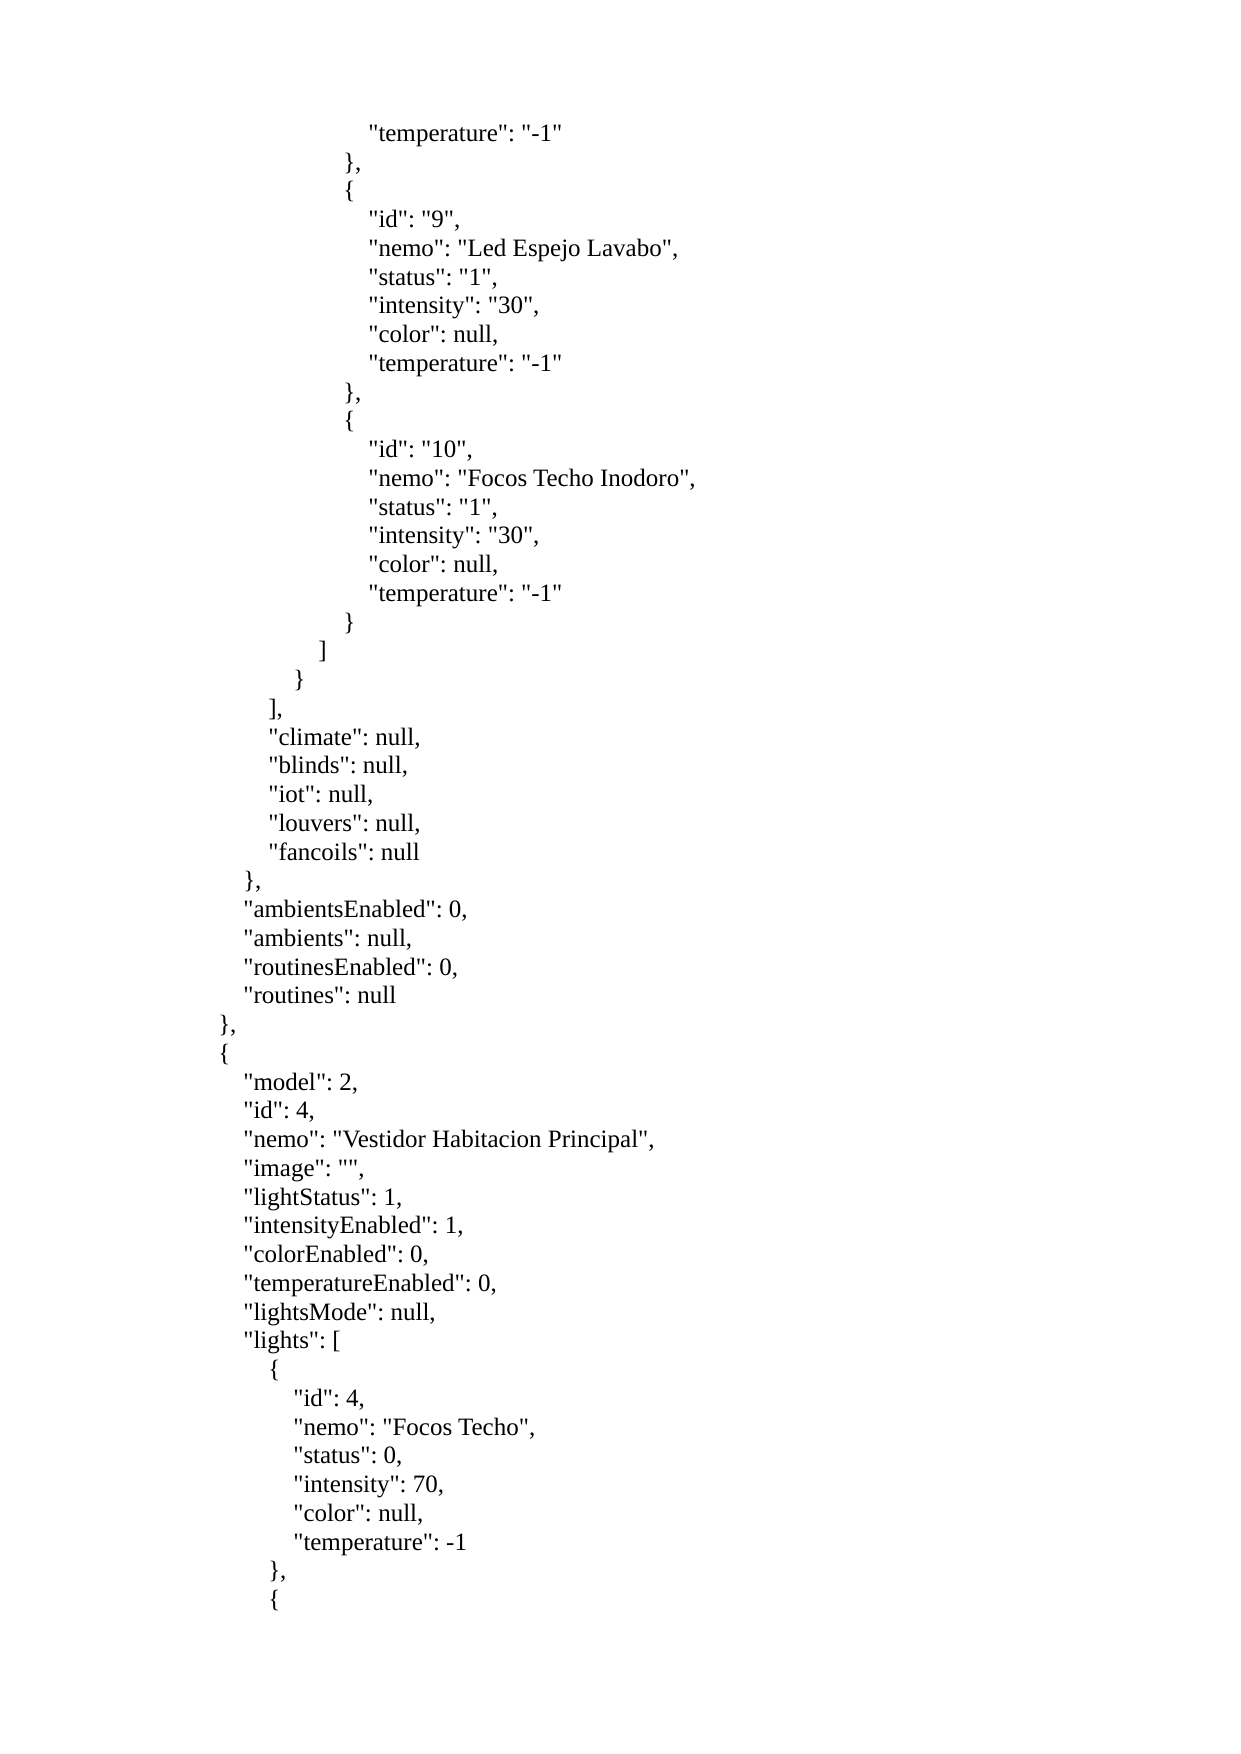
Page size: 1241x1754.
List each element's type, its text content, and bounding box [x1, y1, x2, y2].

text "routinesEnabled": 0, [118, 952, 1122, 981]
text "intensity": "30", [118, 291, 1122, 319]
text "routines": null [118, 981, 1122, 1009]
text "lightStatus": 1, [118, 1182, 1122, 1211]
text "image": "", [118, 1153, 1122, 1182]
text "nemo": "Focos Techo", [118, 1412, 1122, 1441]
text }, [118, 377, 1122, 406]
text { [118, 176, 1122, 204]
text }, [118, 1556, 1122, 1584]
text "id": 4, [118, 1096, 1122, 1124]
text "nemo": "Vestidor Habitacion Principal", [118, 1124, 1122, 1153]
text "louvers": null, [118, 808, 1122, 837]
text }, [118, 147, 1122, 176]
text "nemo": "Focos Techo Inodoro", [118, 463, 1122, 492]
text { [118, 1038, 1122, 1067]
text }, [118, 866, 1122, 894]
text "blinds": null, [118, 751, 1122, 779]
text "status": "1", [118, 262, 1122, 291]
text } [118, 607, 1122, 636]
text "id": "9", [118, 204, 1122, 233]
text "ambientsEnabled": 0, [118, 894, 1122, 923]
text "lights": [ [118, 1326, 1122, 1354]
text ], [118, 693, 1122, 722]
text "intensityEnabled": 1, [118, 1211, 1122, 1239]
text "temperature": "-1" [118, 578, 1122, 607]
text "model": 2, [118, 1067, 1122, 1096]
text "temperatureEnabled": 0, [118, 1268, 1122, 1297]
text "climate": null, [118, 722, 1122, 751]
text "temperature": "-1" [118, 348, 1122, 377]
text ] [118, 636, 1122, 664]
text "id": "10", [118, 434, 1122, 463]
text "temperature": -1 [118, 1527, 1122, 1556]
text "intensity": "30", [118, 521, 1122, 549]
text "id": 4, [118, 1383, 1122, 1412]
text "nemo": "Led Espejo Lavabo", [118, 233, 1122, 262]
text "colorEnabled": 0, [118, 1239, 1122, 1268]
text } [118, 664, 1122, 693]
text "iot": null, [118, 779, 1122, 808]
text { [118, 1354, 1122, 1383]
text "color": null, [118, 549, 1122, 578]
text "temperature": "-1" [118, 118, 1122, 147]
text "status": "1", [118, 492, 1122, 521]
text "status": 0, [118, 1441, 1122, 1469]
text "lightsMode": null, [118, 1297, 1122, 1326]
text }, [118, 1009, 1122, 1038]
text "intensity": 70, [118, 1469, 1122, 1498]
text { [118, 406, 1122, 434]
text "color": null, [118, 319, 1122, 348]
text "color": null, [118, 1498, 1122, 1527]
text "ambients": null, [118, 923, 1122, 952]
text "fancoils": null [118, 837, 1122, 866]
text { [118, 1584, 1122, 1613]
